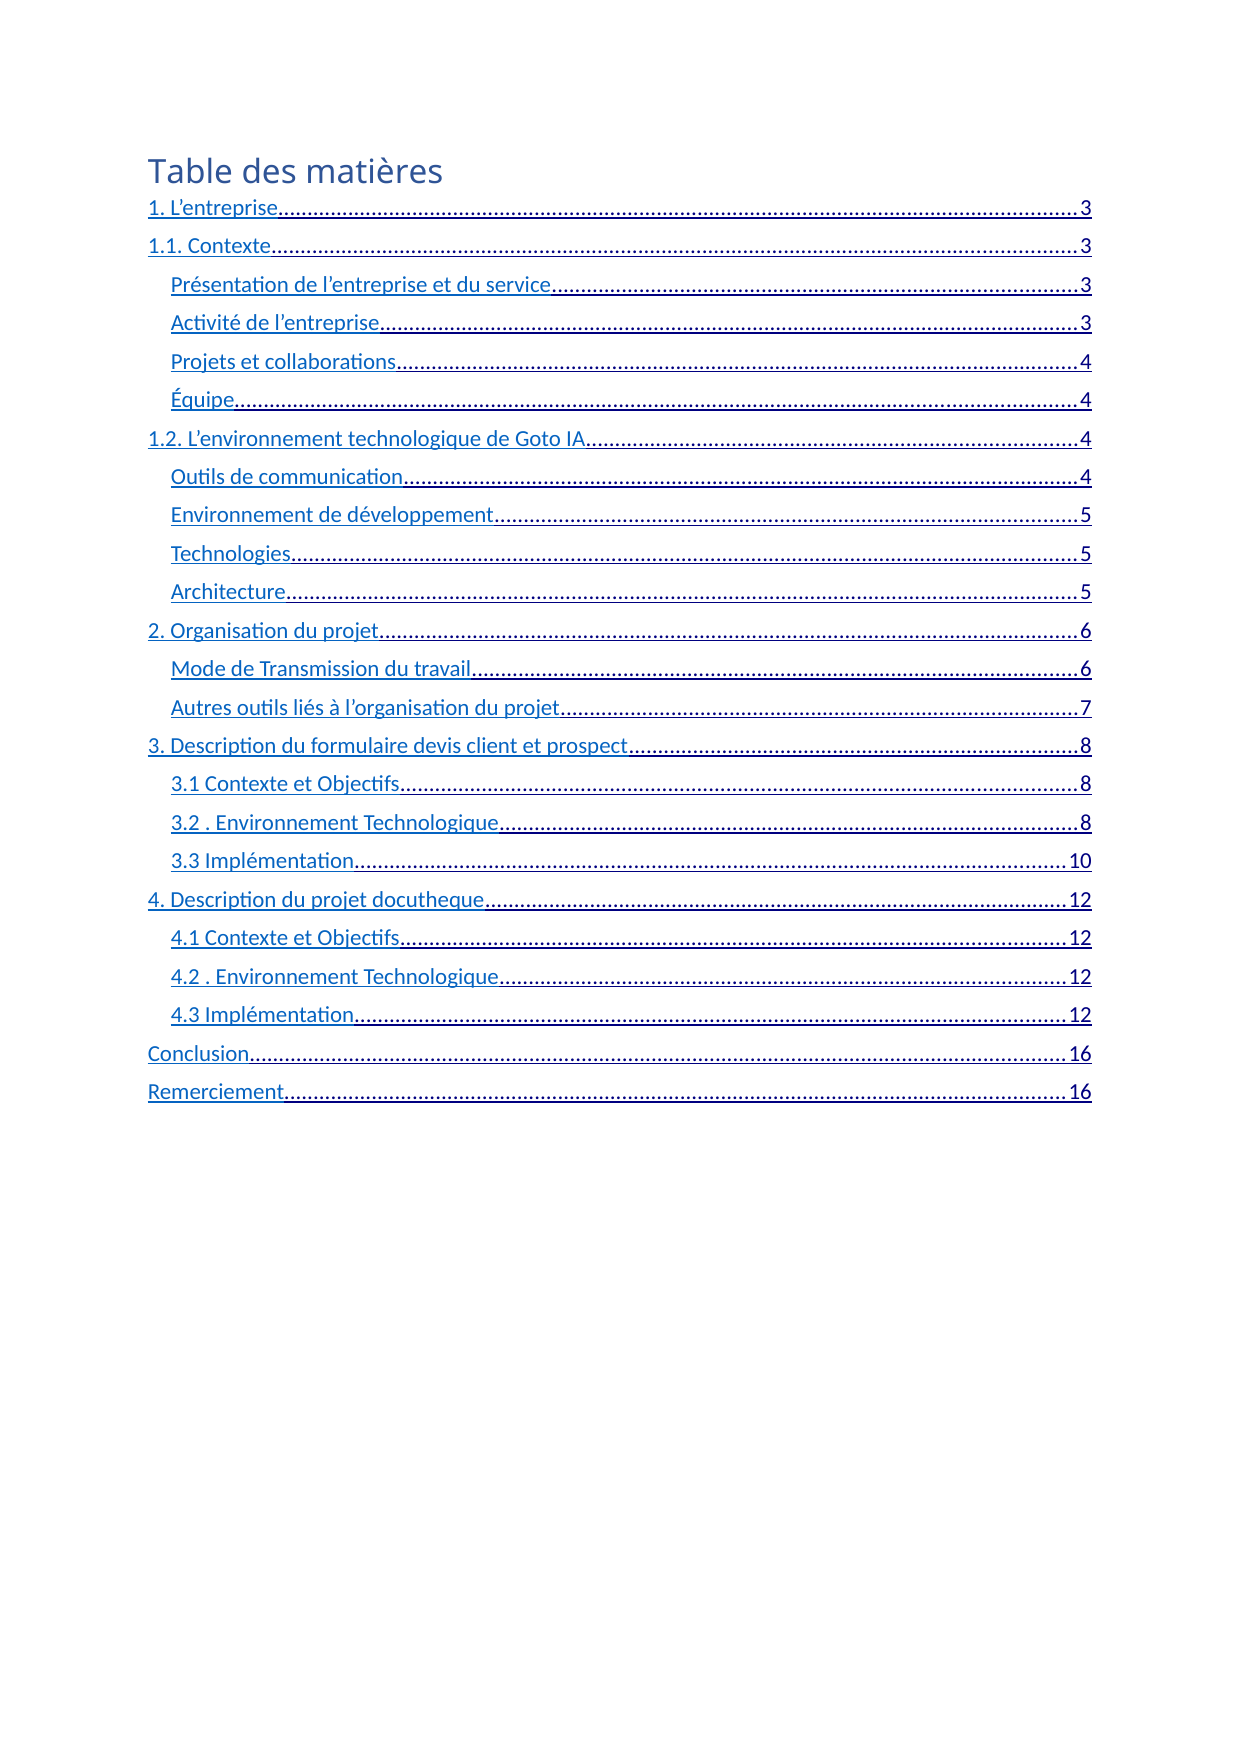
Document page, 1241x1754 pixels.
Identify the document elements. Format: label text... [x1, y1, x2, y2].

text 2. Organisation du projet 6 [148, 616, 1093, 644]
text Activité de l’entreprise 3 [171, 308, 1093, 336]
text Mode de Transmission du travail 6 [171, 654, 1093, 682]
text 1.2. L’environnement technologique de Goto IA 4 [148, 424, 1093, 452]
text 1. L’entreprise 3 [148, 193, 1093, 221]
text 4. Description du projet docutheque 12 [148, 885, 1093, 913]
text Remerciement 16 [148, 1077, 1093, 1105]
text 3.1 Contexte et Objectifs 8 [171, 769, 1093, 798]
text 1.1. Contexte 3 [148, 231, 1093, 259]
text 3. Description du formulaire devis client et prospect 8 [148, 731, 1093, 759]
text 4.3 Implémentation 12 [171, 1000, 1093, 1028]
text 3.3 Implémentation 10 [171, 846, 1093, 874]
text Outils de communication 4 [171, 462, 1093, 490]
text 4.2 . Environnement Technologique 12 [171, 962, 1093, 990]
text 3.2 . Environnement Technologique 8 [171, 808, 1093, 836]
text Conclusion 16 [148, 1039, 1093, 1067]
text Autres outils liés à l’organisation du projet 7 [171, 693, 1093, 721]
text Projets et collaborations 4 [171, 347, 1093, 375]
text Table des matières [148, 148, 1093, 193]
text Équipe 4 [171, 385, 1093, 413]
text Architecture 5 [171, 577, 1093, 605]
text 4.1 Contexte et Objectifs 12 [171, 923, 1093, 951]
text Présentation de l’entreprise et du service 3 [171, 270, 1093, 298]
text Technologies 5 [171, 539, 1093, 567]
text Environnement de développement 5 [171, 501, 1093, 528]
